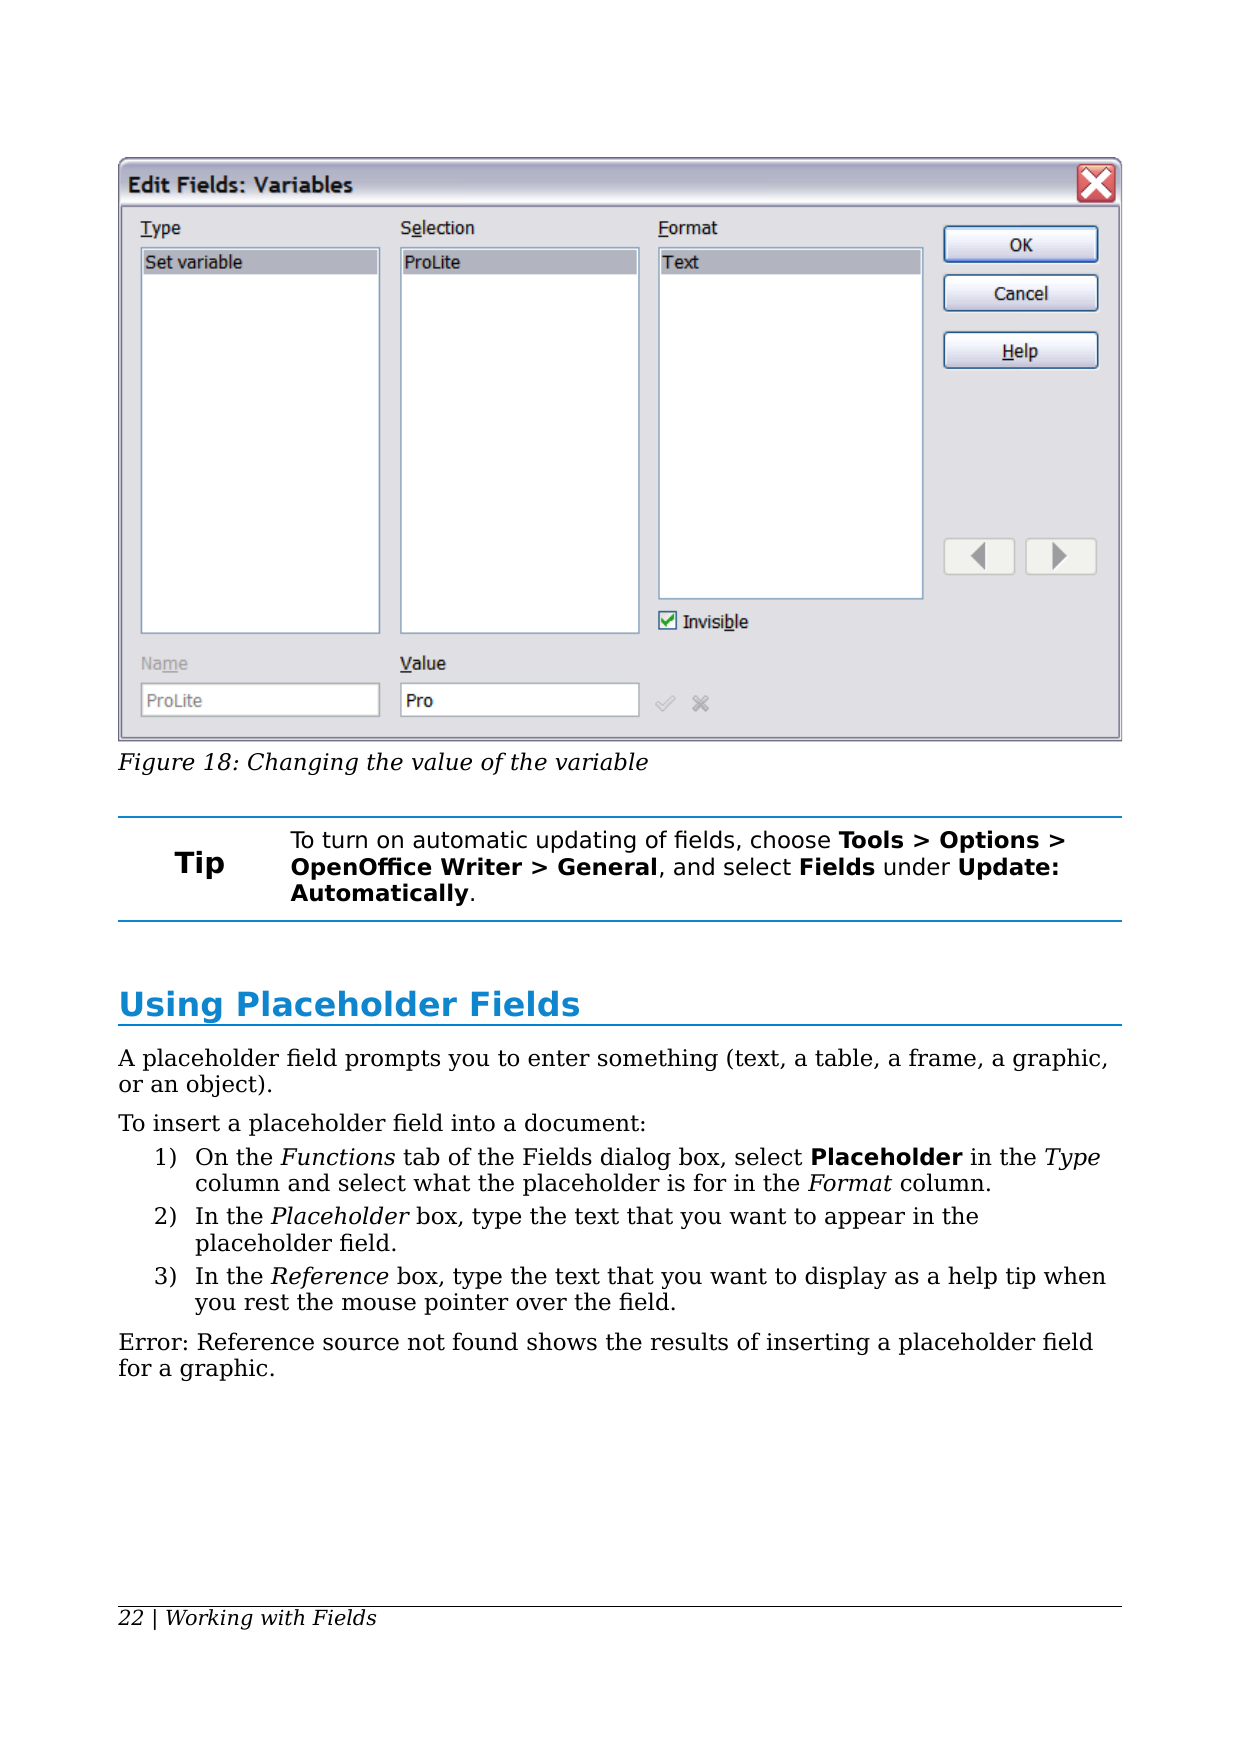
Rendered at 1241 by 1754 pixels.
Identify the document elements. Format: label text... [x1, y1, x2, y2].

picture [118, 157, 1123, 743]
text Figure 18: Changing the value of the variable [118, 749, 1122, 776]
list In the Placeholder box, type the text that you want to appear in the placeholder field. [177, 1203, 1122, 1257]
list To insert a placeholder field into a document: [118, 1111, 1122, 1137]
table_header Tip [118, 818, 281, 920]
table_header To turn on automatic updating of fields, choose Tools > Options > OpenOffice Writer > General, and select Fields under Update: Automatically. [281, 818, 1122, 920]
list On the Functions tab of the Fields dialog box, select Placeholder in the Type column and select what the placeholder is for in the Format column. [177, 1144, 1122, 1197]
text Figure 43 shows the results of inserting a placeholder field for a graphic. [118, 1329, 1122, 1382]
list In the Reference box, type the text that you want to display as a help tip when you rest the mouse pointer over the field. [177, 1263, 1122, 1316]
text A placeholder field prompts you to enter something (text, a table, a frame, a graphic, or an object). [118, 1045, 1122, 1098]
subtitle Using Placeholder Fields [118, 985, 1122, 1024]
